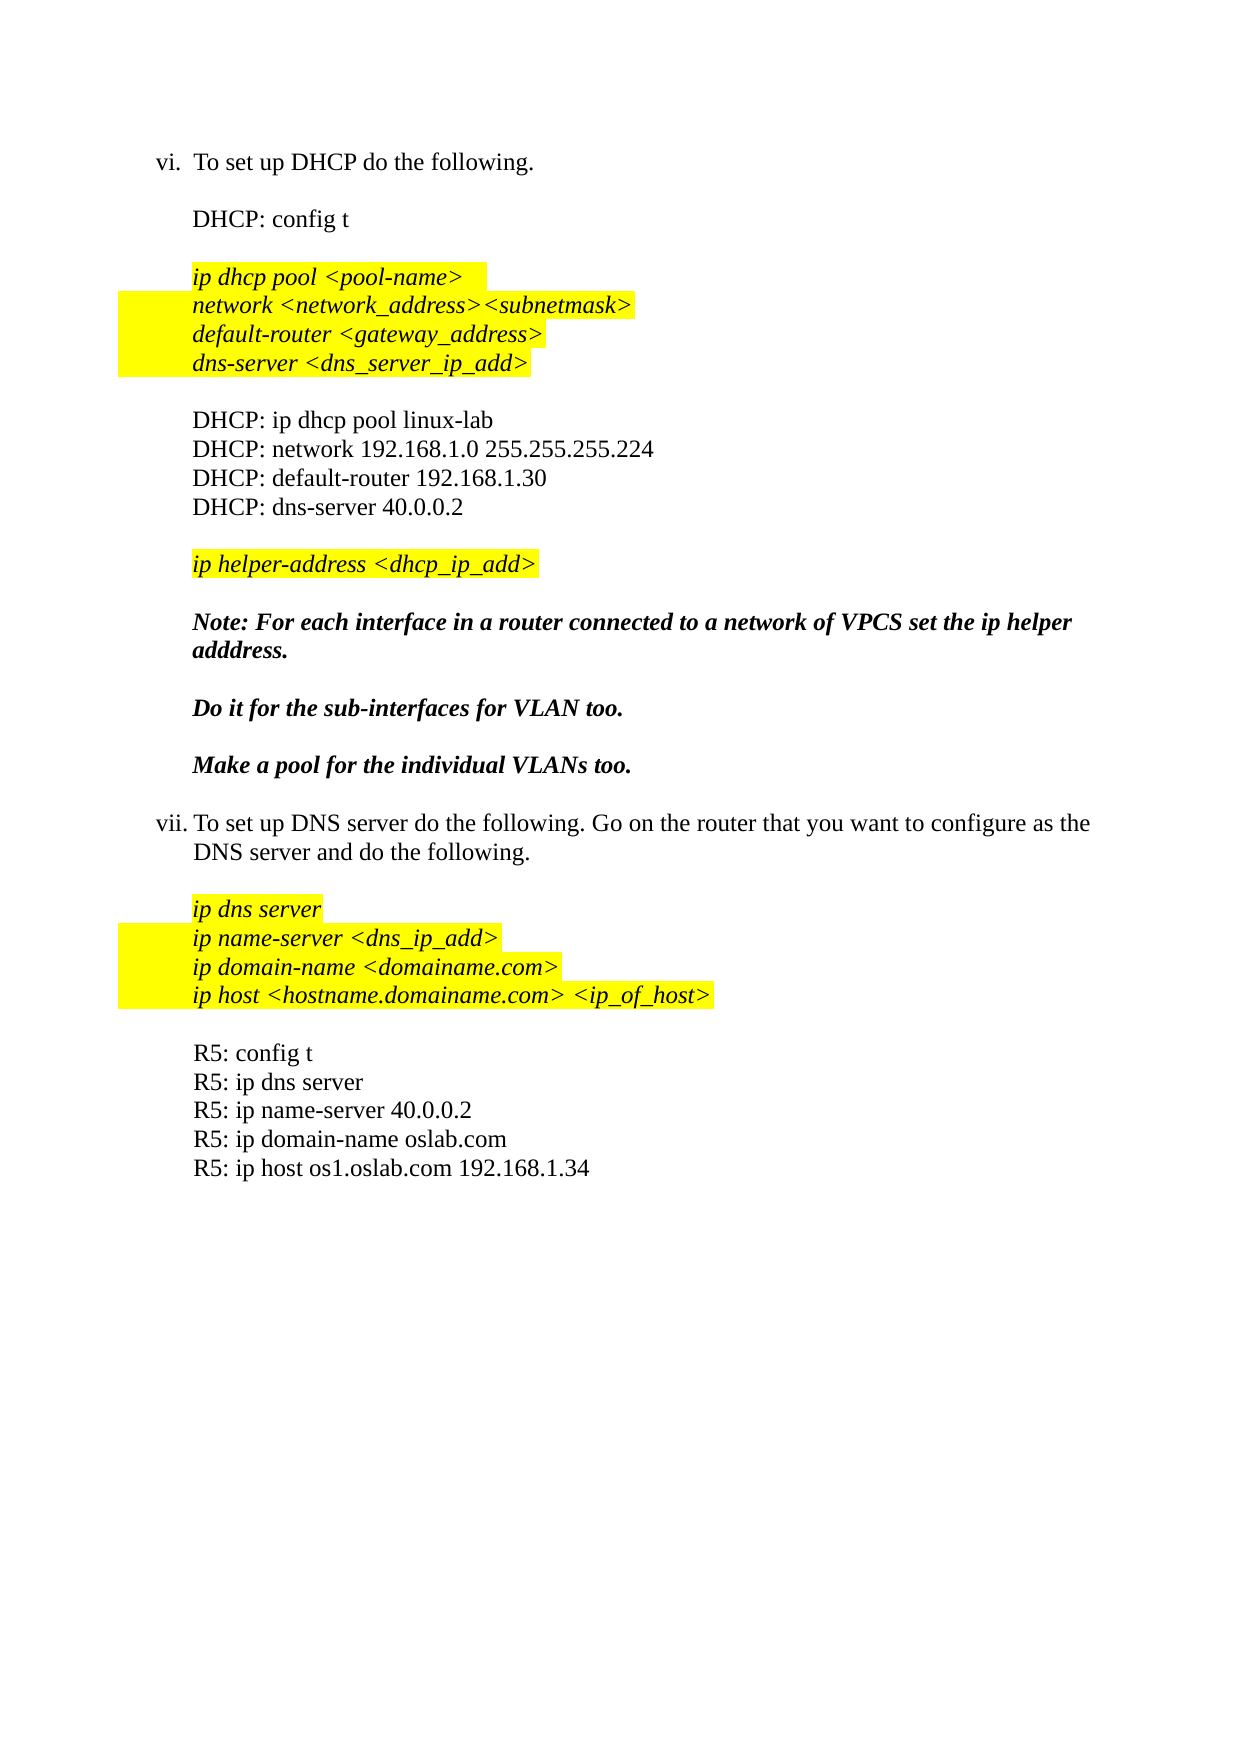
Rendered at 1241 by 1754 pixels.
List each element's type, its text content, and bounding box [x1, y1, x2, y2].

text Do it for the sub-interfaces for VLAN too. [118, 693, 1122, 722]
list R5: ip name-server 40.0.0.2 [156, 1096, 1122, 1124]
text default-router <gateway_address> [118, 319, 1122, 348]
text DHCP: ip dhcp pool linux-lab [118, 406, 1122, 434]
list R5: ip dns server [156, 1067, 1122, 1096]
text ip name-server <dns_ip_add> [118, 923, 1122, 952]
text DHCP: dns-server 40.0.0.2 [118, 492, 1122, 521]
list R5: config t [156, 1038, 1122, 1067]
text Make a pool for the individual VLANs too. [118, 751, 1122, 779]
text dns-server <dns_server_ip_add> [118, 348, 1122, 377]
text ip domain-name <domainame.com> [118, 952, 1122, 981]
list R5: ip host os1.oslab.com 192.168.1.34 [156, 1153, 1122, 1182]
text network <network_address><subnetmask> [118, 291, 1122, 319]
text ip dhcp pool <pool-name> [118, 262, 1122, 291]
list To set up DHCP do the following. [156, 147, 1122, 176]
text ip dns server [118, 894, 1122, 923]
text ip host <hostname.domainame.com> <ip_of_host> [118, 981, 1122, 1009]
text DHCP: default-router 192.168.1.30 [118, 463, 1122, 492]
text ip helper-address <dhcp_ip_add> [118, 549, 1122, 578]
text DHCP: config t [118, 204, 1122, 233]
list To set up DNS server do the following. Go on the router that you want to configure as the DNS server and do the following. [156, 808, 1122, 866]
list R5: ip domain-name oslab.com [156, 1124, 1122, 1153]
text Note: For each interface in a router connected to a network of VPCS set the ip helper adddress. [118, 607, 1122, 664]
text DHCP: network 192.168.1.0 255.255.255.224 [118, 434, 1122, 463]
